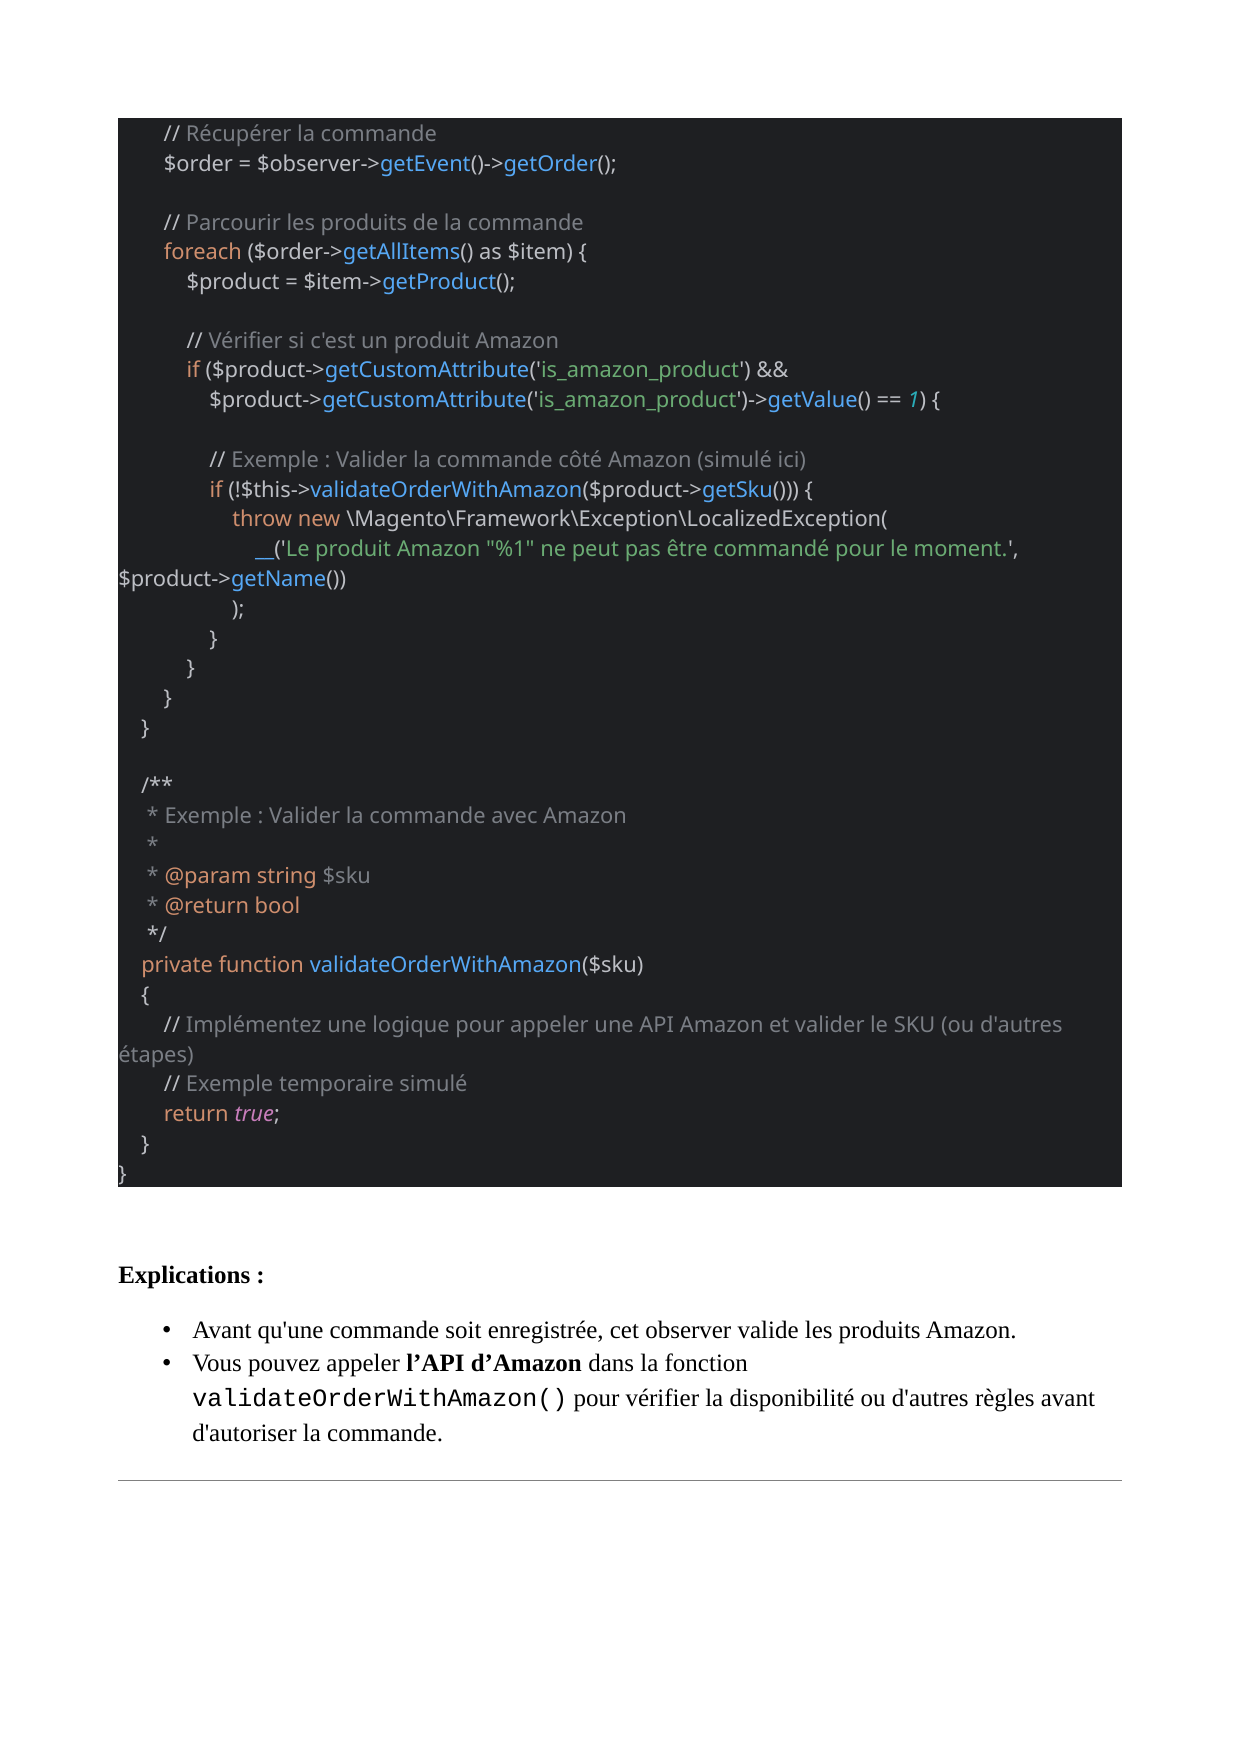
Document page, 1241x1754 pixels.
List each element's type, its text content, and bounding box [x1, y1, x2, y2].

list Vous pouvez appeler l’API d’Amazon dans la fonction validateOrderWithAmazon() pour vérifier la disponibilité ou d'autres règles avant d'autoriser la commande. [162, 1348, 1122, 1447]
text Explications : [118, 1260, 1122, 1289]
list Avant qu'une commande soit enregistrée, cet observer valide les produits Amazon. [162, 1315, 1122, 1344]
text // Récupérer la commande $order = $observer->getEvent()->getOrder(); // Parcourir les produits de la commande foreach ($order->getAllItems() as $item) { $product = $item->getProduct(); // Vérifier si c'est un produit Amazon if ($product->getCustomAttribute('is_amazon_product') && $product->getCustomAttribute('is_amazon_product')->getValue() == 1) { // Exemple : Valider la commande côté Amazon (simulé ici) if (!$this->validateOrderWithAmazon($product->getSku())) { throw new \Magento\Framework\Exception\LocalizedException( __('Le produit Amazon "%1" ne peut pas être commandé pour le moment.', $product->getName()) ); } } } } /** * Exemple : Valider la commande avec Amazon * * @param string $sku * @return bool */ private function validateOrderWithAmazon($sku) { // Implémentez une logique pour appeler une API Amazon et valider le SKU (ou d'autres étapes) // Exemple temporaire simulé return true; } } [118, 118, 1122, 1187]
